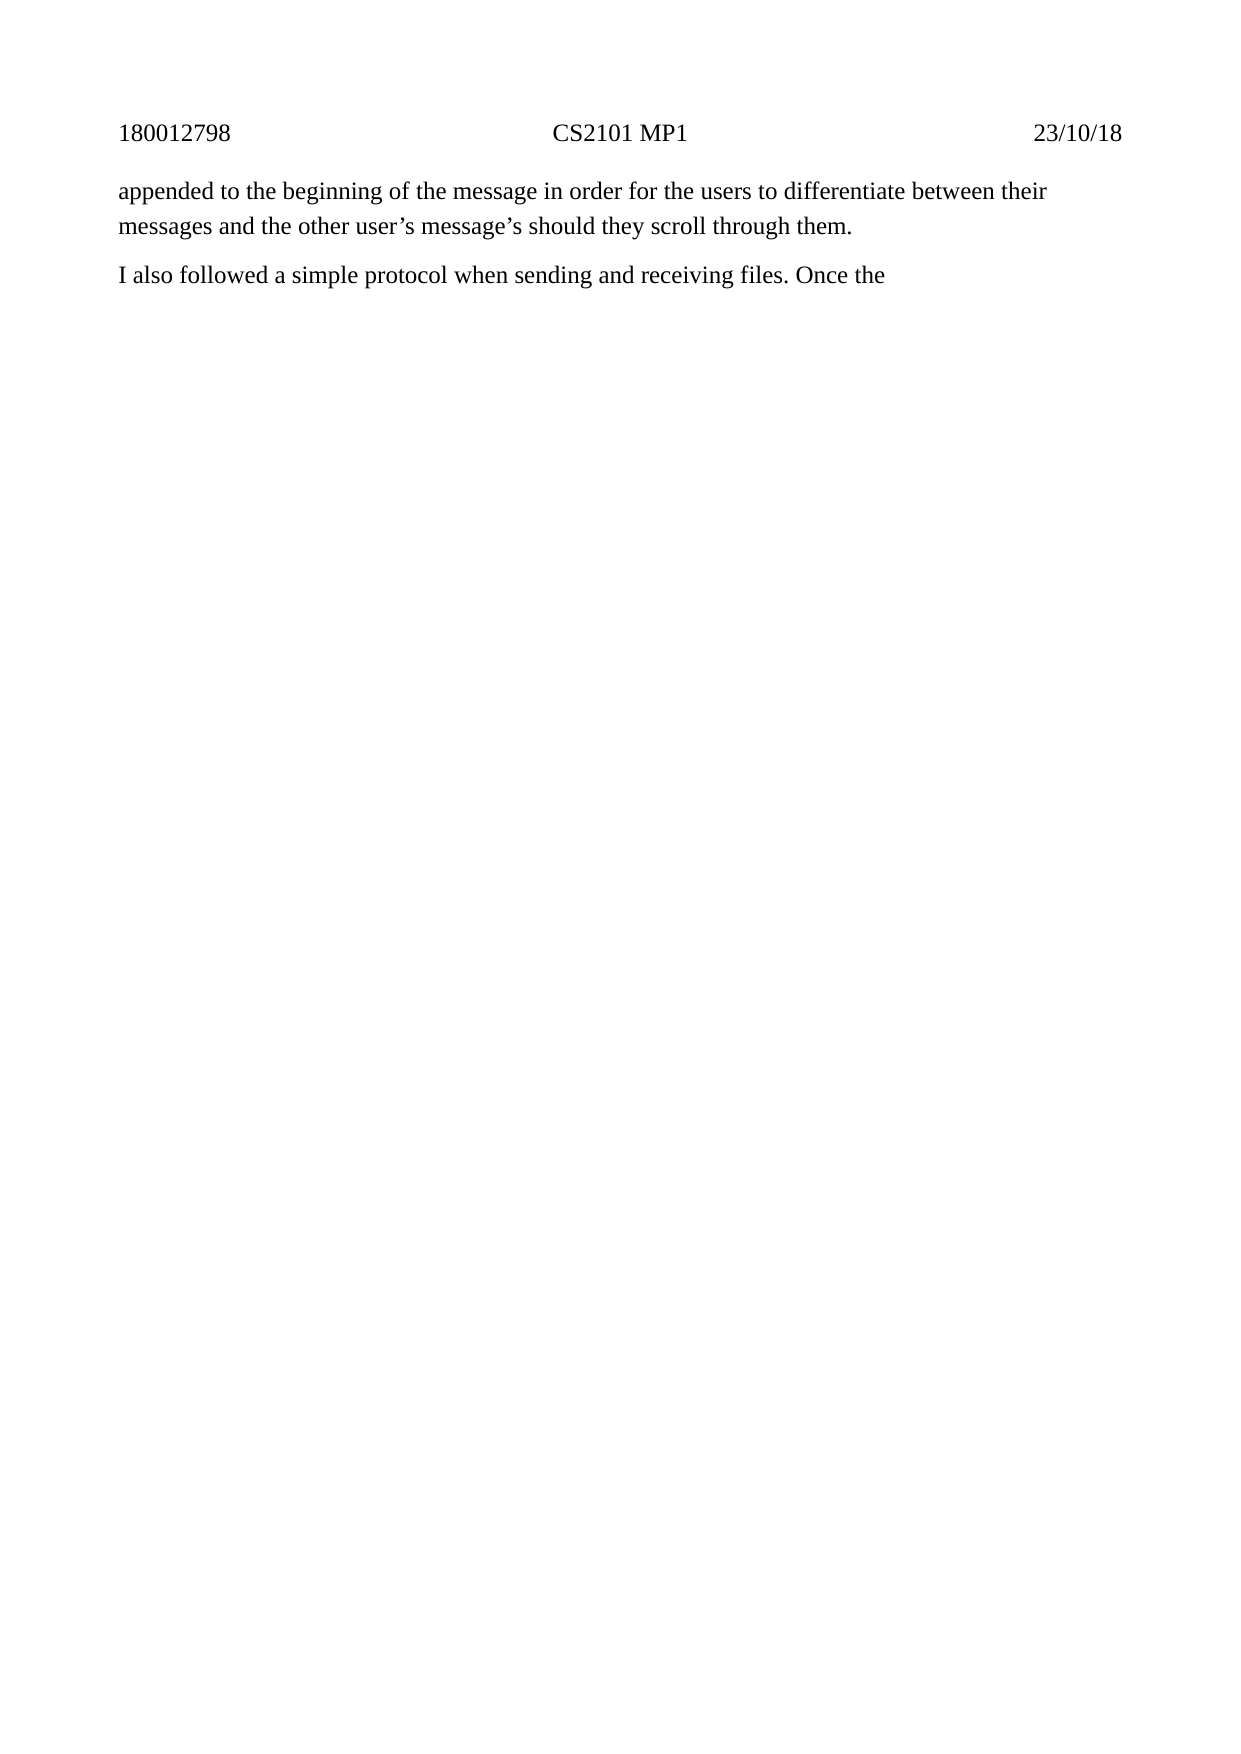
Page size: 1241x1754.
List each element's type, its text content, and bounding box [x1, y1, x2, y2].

text appended to the beginning of the message in order for the users to differentiate between their messages and the other user’s message’s should they scroll through them. [118, 176, 1122, 239]
text I also followed a simple protocol when sending and receiving files. Once the [118, 260, 1122, 289]
